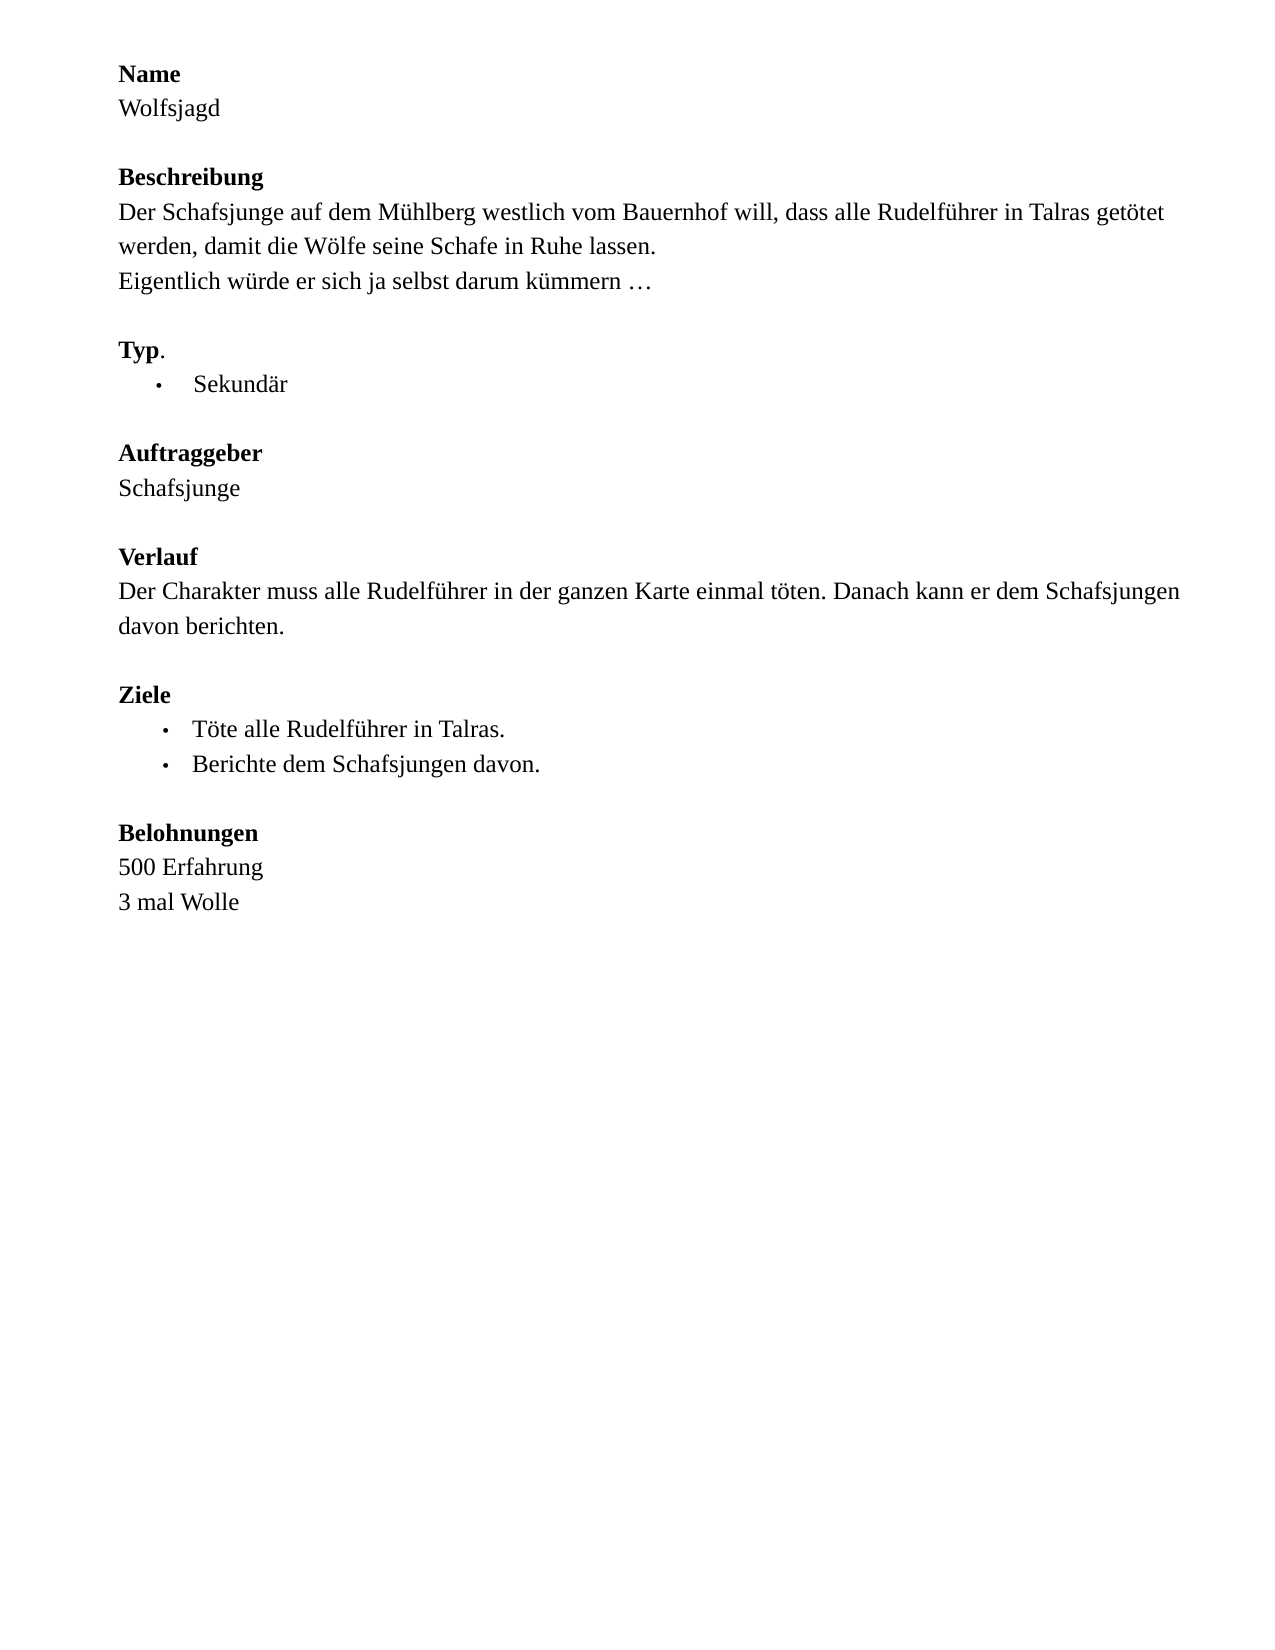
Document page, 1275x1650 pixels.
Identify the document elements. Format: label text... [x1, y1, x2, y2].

text Verlauf [118, 542, 1216, 571]
text Schafsjunge [118, 473, 1216, 502]
text Typ. [118, 335, 1216, 364]
text Auftraggeber [118, 438, 1216, 467]
text Belohnungen [118, 818, 1216, 846]
text Der Charakter muss alle Rudelführer in der ganzen Karte einmal töten. Danach kann er dem Schafsjungen davon berichten. [118, 576, 1216, 639]
text 500 Erfahrung 3 mal Wolle [118, 852, 1216, 915]
list Berichte dem Schafsjungen davon. [162, 749, 1216, 777]
text Name [118, 59, 1216, 88]
text Der Schafsjunge auf dem Mühlberg westlich vom Bauernhof will, dass alle Rudelführer in Talras getötet werden, damit die Wölfe seine Schafe in Ruhe lassen. Eigentlich würde er sich ja selbst darum kümmern … [118, 197, 1216, 295]
list Sekundär [156, 369, 1216, 398]
text Ziele [118, 680, 1216, 708]
text Beschreibung [118, 162, 1216, 191]
list Töte alle Rudelführer in Talras. [162, 714, 1216, 743]
text Wolfsjagd [118, 93, 1216, 122]
